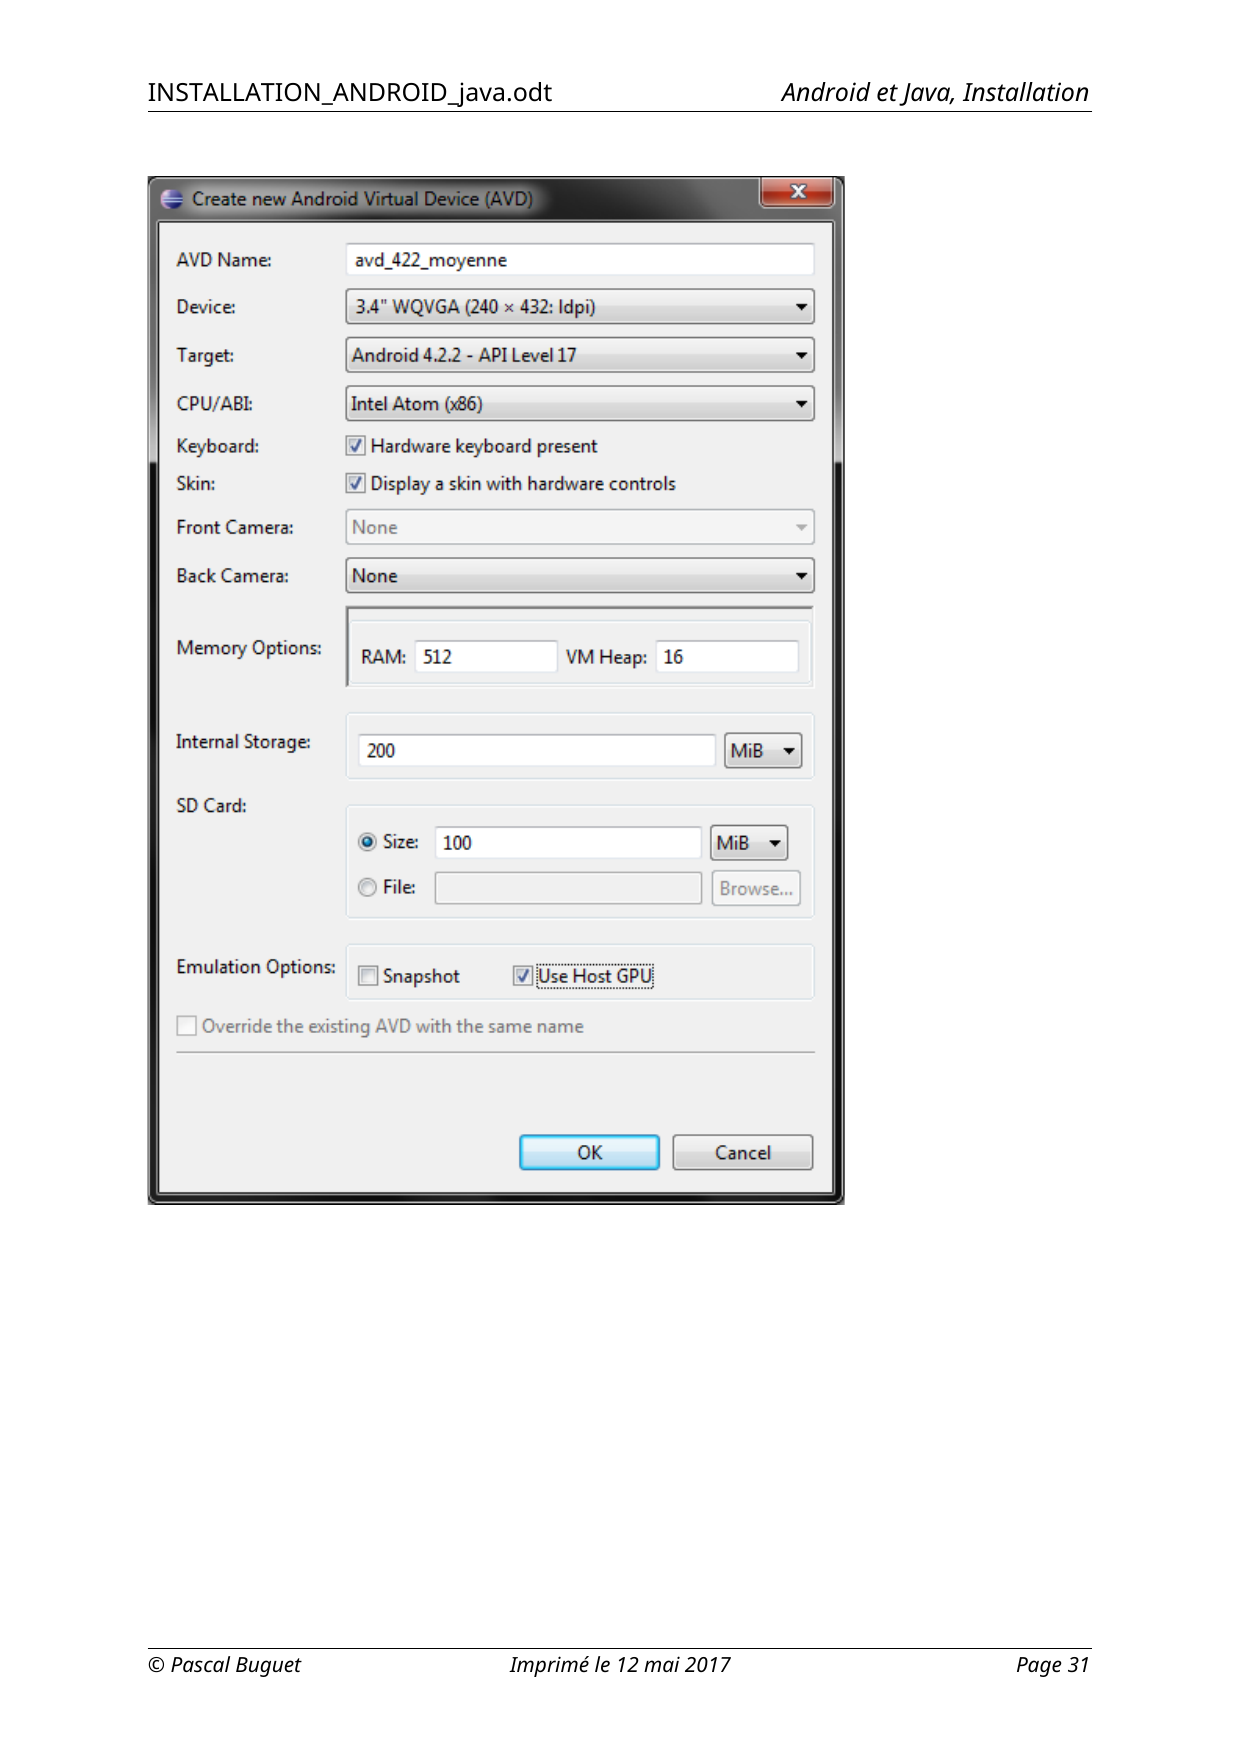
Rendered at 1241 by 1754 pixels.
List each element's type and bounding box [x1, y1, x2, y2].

picture [147, 176, 845, 1205]
